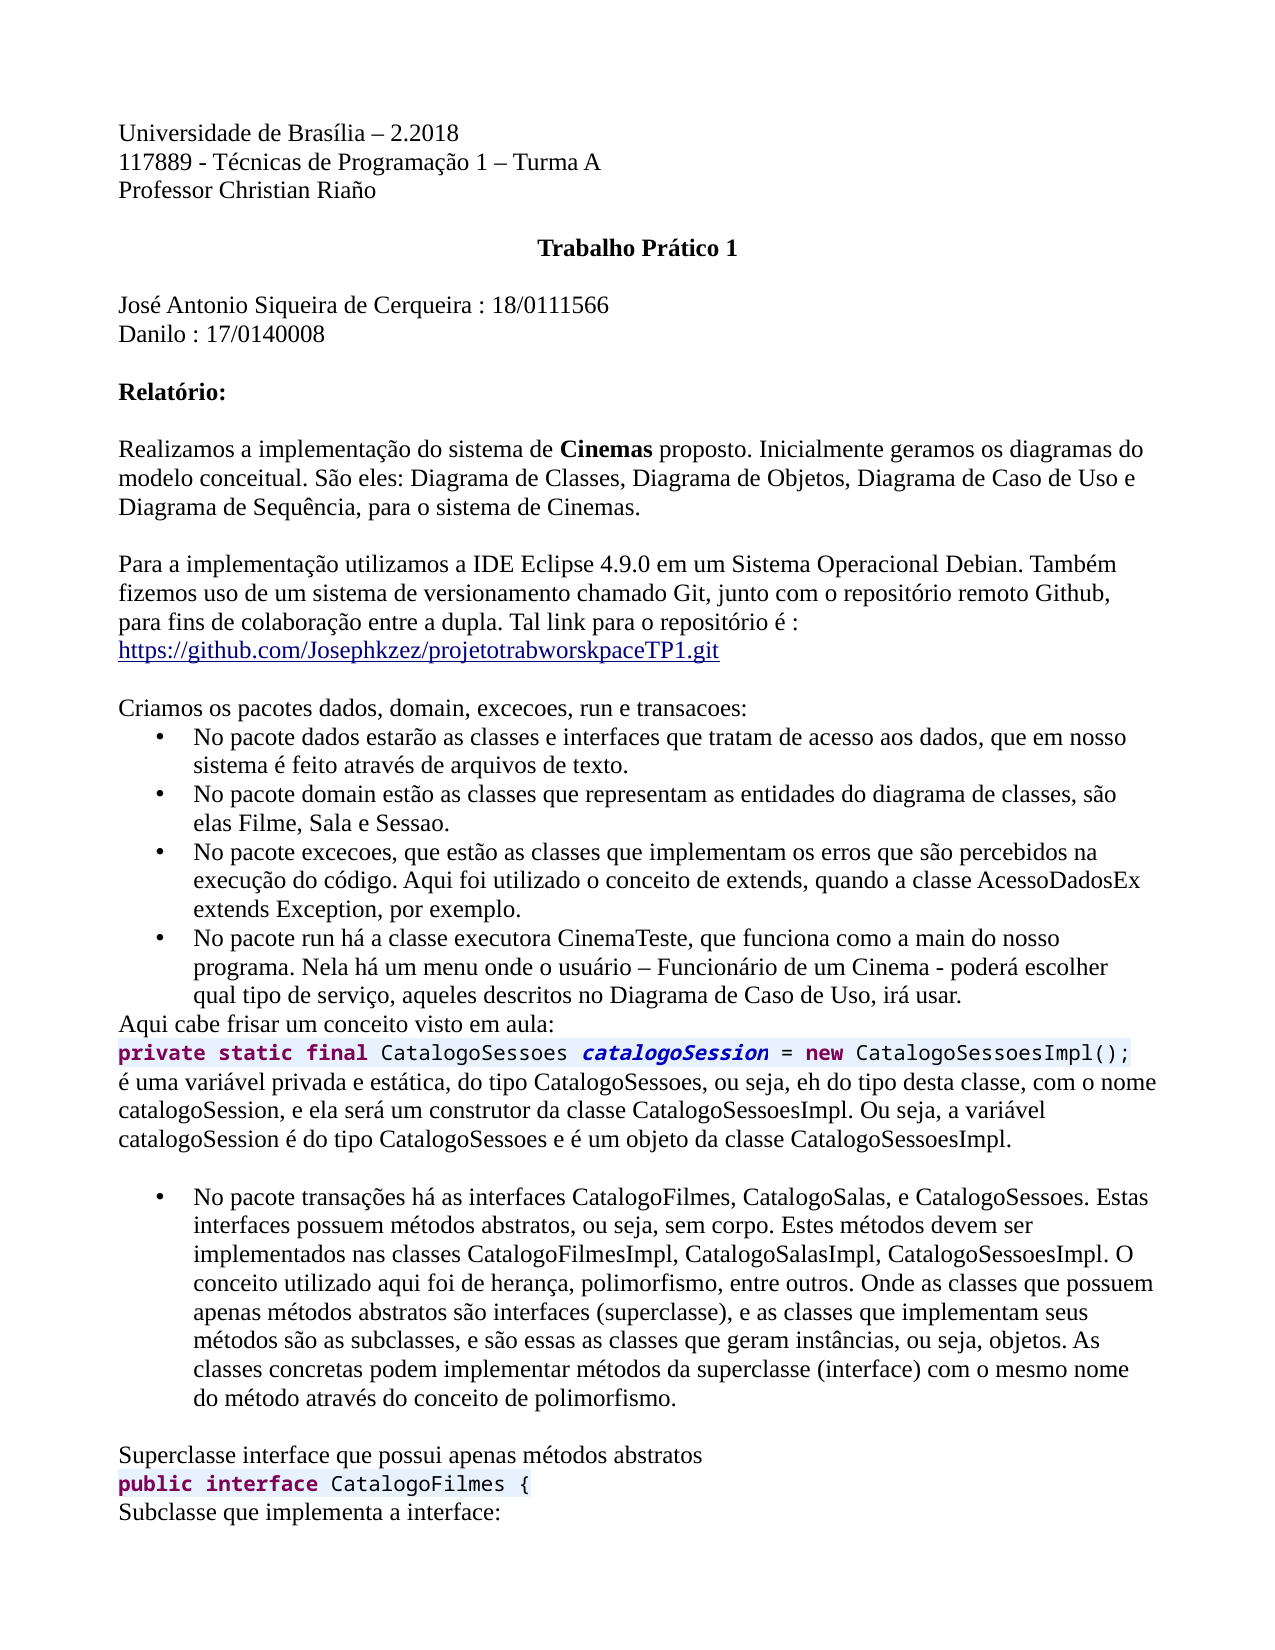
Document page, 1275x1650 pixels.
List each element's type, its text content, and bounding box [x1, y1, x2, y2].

text Aqui cabe frisar um conceito visto em aula: [118, 1009, 1157, 1038]
text Superclasse interface que possui apenas métodos abstratos [118, 1440, 1157, 1469]
text Criamos os pacotes dados, domain, excecoes, run e transacoes: [118, 693, 1157, 722]
text Trabalho Prático 1 [118, 233, 1157, 262]
list No pacote dados estarão as classes e interfaces que tratam de acesso aos dados, que em nosso sistema é feito através de arquivos de texto. [156, 722, 1157, 779]
text Relatório: [118, 377, 1157, 406]
text Professor Christian Riaño [118, 176, 1157, 204]
list No pacote domain estão as classes que representam as entidades do diagrama de classes, são elas Filme, Sala e Sessao. [156, 779, 1157, 837]
list No pacote transações há as interfaces CatalogoFilmes, CatalogoSalas, e CatalogoSessoes. Estas interfaces possuem métodos abstratos, ou seja, sem corpo. Estes métodos devem ser implementados nas classes CatalogoFilmesImpl, CatalogoSalasImpl, CatalogoSessoesImpl. O conceito utilizado aqui foi de herança, polimorfismo, entre outros. Onde as classes que possuem apenas métodos abstratos são interfaces (superclasse), e as classes que implementam seus métodos são as subclasses, e são essas as classes que geram instâncias, ou seja, objetos. As classes concretas podem implementar métodos da superclasse (interface) com o mesmo nome do método através do conceito de polimorfismo. [156, 1182, 1157, 1412]
list No pacote excecoes, que estão as classes que implementam os erros que são percebidos na execução do código. Aqui foi utilizado o conceito de extends, quando a classe AcessoDadosEx extends Exception, por exemplo. [156, 837, 1157, 923]
text José Antonio Siqueira de Cerqueira : 18/0111566 [118, 291, 1157, 319]
text Realizamos a implementação do sistema de Cinemas proposto. Inicialmente geramos os diagramas do modelo conceitual. São eles: Diagrama de Classes, Diagrama de Objetos, Diagrama de Caso de Uso e Diagrama de Sequência, para o sistema de Cinemas. [118, 434, 1157, 521]
text private static final CatalogoSessoes catalogoSession = new CatalogoSessoesImpl(); [118, 1038, 1157, 1067]
text Para a implementação utilizamos a IDE Eclipse 4.9.0 em um Sistema Operacional Debian. Também fizemos uso de um sistema de versionamento chamado Git, junto com o repositório remoto Github, para fins de colaboração entre a dupla. Tal link para o repositório é : https://github.com/Josephkzez/projetotrabworskpaceTP1.git [118, 549, 1157, 664]
text é uma variável privada e estática, do tipo CatalogoSessoes, ou seja, eh do tipo desta classe, com o nome catalogoSession, e ela será um construtor da classe CatalogoSessoesImpl. Ou seja, a variável catalogoSession é do tipo CatalogoSessoes e é um objeto da classe CatalogoSessoesImpl. [118, 1067, 1157, 1153]
text 117889 - Técnicas de Programação 1 – Turma A [118, 147, 1157, 176]
text public interface CatalogoFilmes { [118, 1469, 1157, 1497]
text Subclasse que implementa a interface: [118, 1497, 1157, 1526]
list No pacote run há a classe executora CinemaTeste, que funciona como a main do nosso programa. Nela há um menu onde o usuário – Funcionário de um Cinema - poderá escolher qual tipo de serviço, aqueles descritos no Diagrama de Caso de Uso, irá usar. [156, 923, 1157, 1009]
text Universidade de Brasília – 2.2018 [118, 118, 1157, 147]
text Danilo : 17/0140008 [118, 319, 1157, 348]
